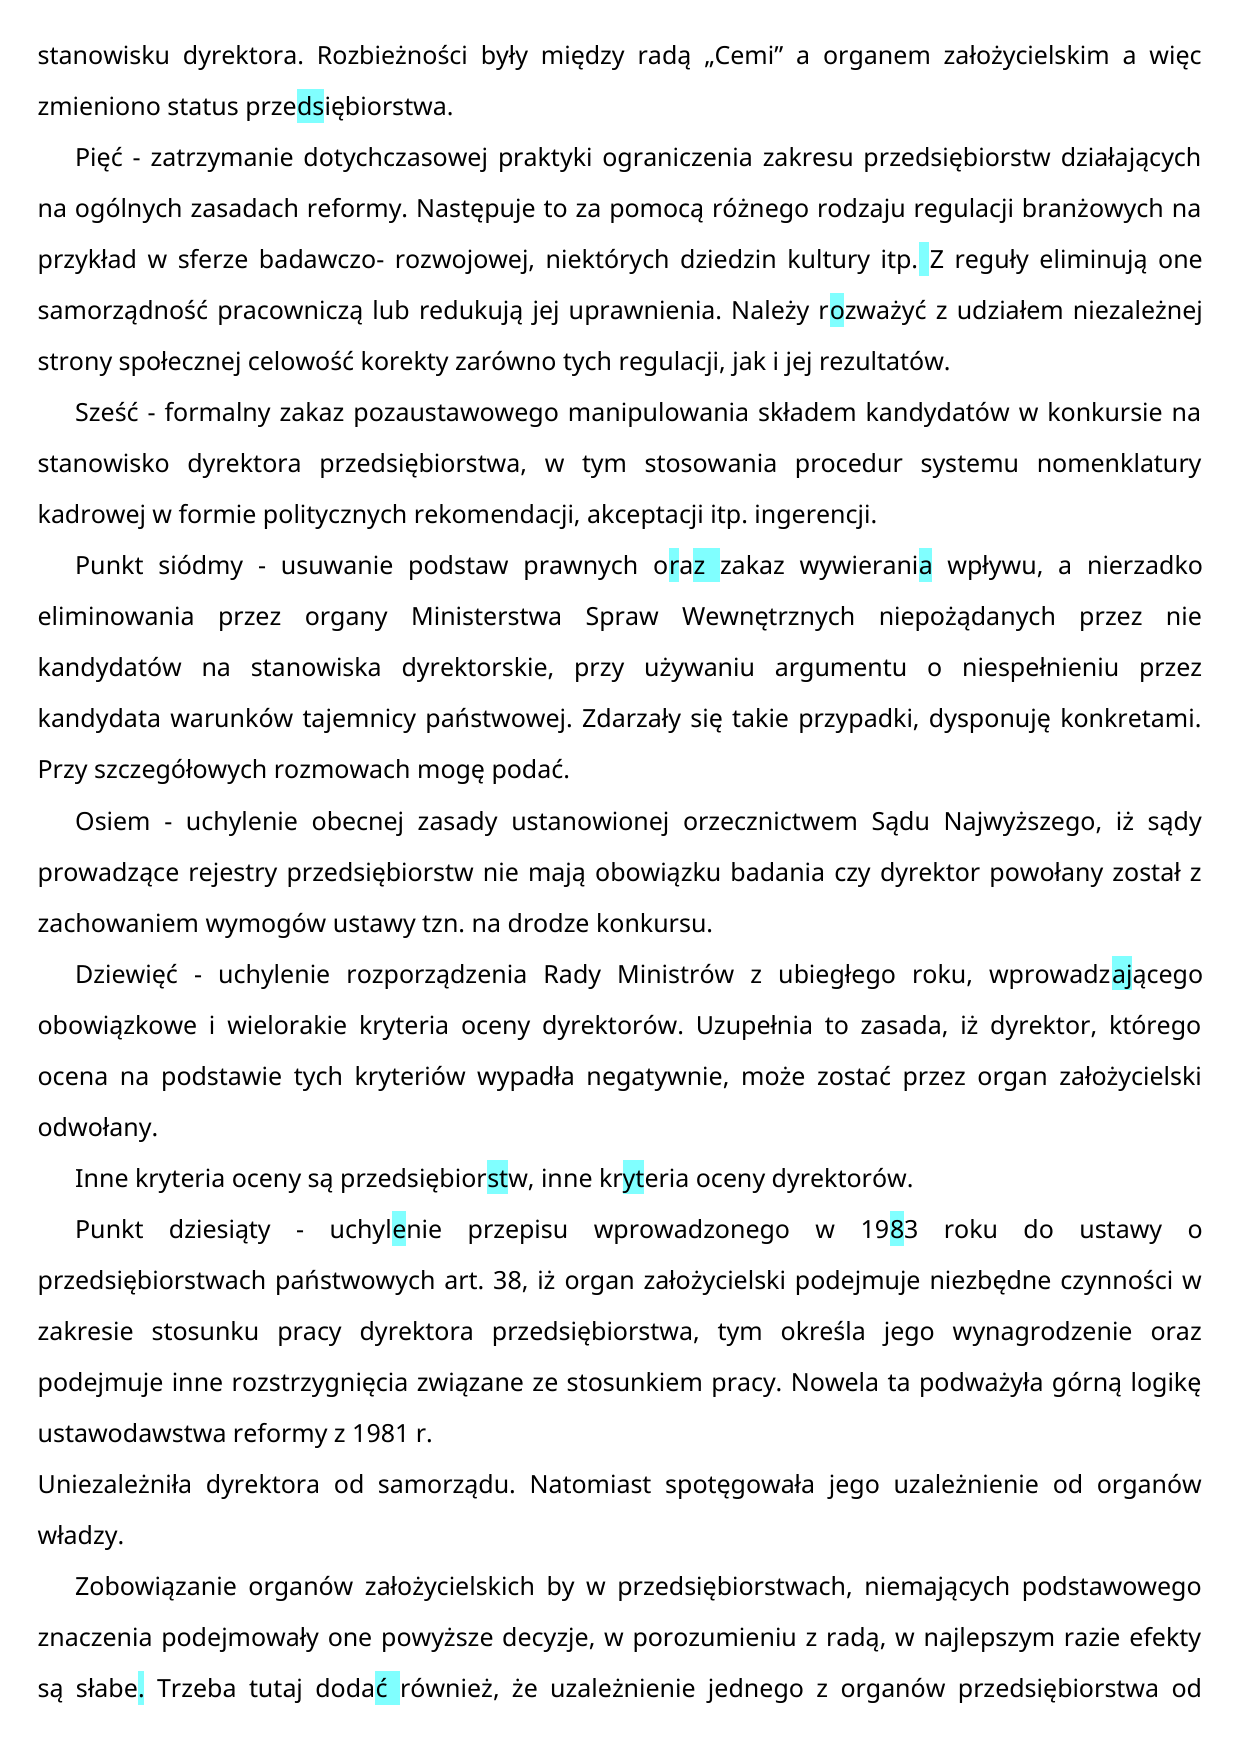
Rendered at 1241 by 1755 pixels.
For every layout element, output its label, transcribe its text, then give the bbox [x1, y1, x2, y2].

text Zobowiązanie organów założycielskich by w przedsiębiorstwach, niemających podstawowego znaczenia podejmowały one powyższe decyzje, w porozumieniu z radą, w najlepszym razie efekty są słabe. Trzeba tutaj dodać również, że uzależnienie jednego z organów przedsiębiorstwa od [37, 1569, 1203, 1705]
text Uniezależniła dyrektora od samorządu. Natomiast spotęgowała jego uzależnienie od organów władzy. [37, 1467, 1203, 1552]
text Osiem - uchylenie obecnej zasady ustanowionej orzecznictwem Sądu Najwyższego, iż sądy prowadzące rejestry przedsiębiorstw nie mają obowiązku badania czy dyrektor powołany został z zachowaniem wymogów ustawy tzn. na drodze konkursu. [37, 803, 1203, 939]
text Inne kryteria oceny są przedsiębiorstw, inne kryteria oceny dyrektorów. [37, 1160, 1203, 1194]
text stanowisku dyrektora. Rozbieżności były między radą „Cemi” a organem założycielskim a więc zmieniono status przedsiębiorstwa. [37, 37, 1203, 123]
text Punkt siódmy - usuwanie podstaw prawnych oraz zakaz wywierania wpływu, a nierzadko eliminowania przez organy Ministerstwa Spraw Wewnętrznych niepożądanych przez nie kandydatów na stanowiska dyrektorskie, przy używaniu argumentu o niespełnieniu przez kandydata warunków tajemnicy państwowej. Zdarzały się takie przypadki, dysponuję konkretami. Przy szczegółowych rozmowach mogę podać. [37, 548, 1203, 786]
text Punkt dziesiąty - uchylenie przepisu wprowadzonego w 1983 roku do ustawy o przedsiębiorstwach państwowych art. 38, iż organ założycielski podejmuje niezbędne czynności w zakresie stosunku pracy dyrektora przedsiębiorstwa, tym określa jego wynagrodzenie oraz podejmuje inne rozstrzygnięcia związane ze stosunkiem pracy. Nowela ta podważyła górną logikę ustawodawstwa reformy z 1981 r. [37, 1211, 1203, 1450]
text Sześć - formalny zakaz pozaustawowego manipulowania składem kandydatów w konkursie na stanowisko dyrektora przedsiębiorstwa, w tym stosowania procedur systemu nomenklatury kadrowej w formie politycznych rekomendacji, akceptacji itp. ingerencji. [37, 395, 1203, 531]
text Dziewięć - uchylenie rozporządzenia Rady Ministrów z ubiegłego roku, wprowadzającego obowiązkowe i wielorakie kryteria oceny dyrektorów. Uzupełnia to zasada, iż dyrektor, którego ocena na podstawie tych kryteriów wypadła negatywnie, może zostać przez organ założycielski odwołany. [37, 956, 1203, 1143]
text Pięć - zatrzymanie dotychczasowej praktyki ograniczenia zakresu przedsiębiorstw działających na ogólnych zasadach reformy. Następuje to za pomocą różnego rodzaju regulacji branżowych na przykład w sferze badawczo- rozwojowej, niektórych dziedzin kultury itp. Z reguły eliminują one samorządność pracowniczą lub redukują jej uprawnienia. Należy rozważyć z udziałem niezależnej strony społecznej celowość korekty zarówno tych regulacji, jak i jej rezultatów. [37, 139, 1203, 378]
